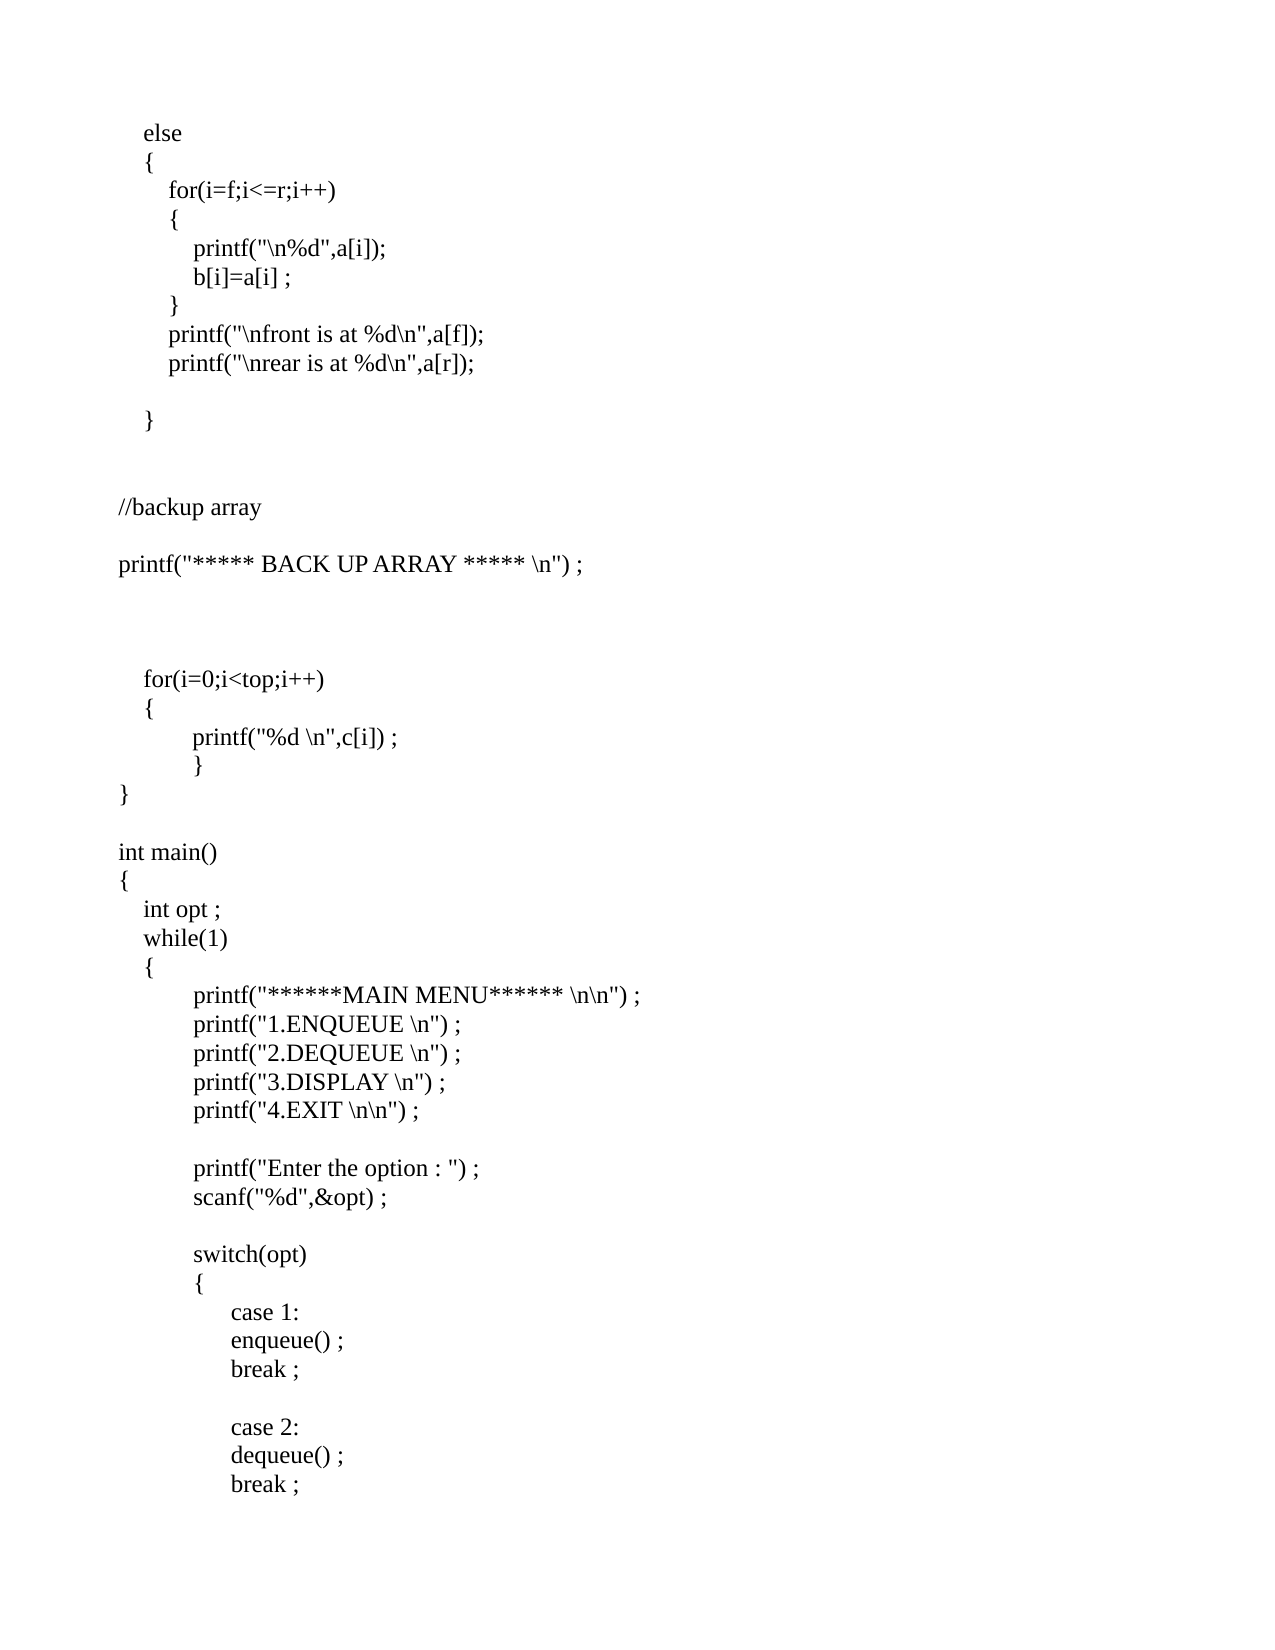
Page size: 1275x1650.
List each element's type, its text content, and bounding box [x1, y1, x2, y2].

text case 2: [118, 1412, 1157, 1441]
text break ; [118, 1469, 1157, 1498]
text printf("2.DEQUEUE \n") ; [118, 1038, 1157, 1067]
text printf("Enter the option : ") ; [118, 1153, 1157, 1182]
text } [118, 751, 1157, 779]
text int main() [118, 837, 1157, 866]
text printf("***** BACK UP ARRAY ***** \n") ; [118, 549, 1157, 578]
text case 1: [118, 1297, 1157, 1326]
text printf("******MAIN MENU****** \n\n") ; [118, 981, 1157, 1009]
text printf("3.DISPLAY \n") ; [118, 1067, 1157, 1096]
text for(i=0;i<top;i++) [118, 664, 1157, 693]
text enqueue() ; [118, 1326, 1157, 1354]
text printf("\n%d",a[i]); [118, 233, 1157, 262]
text { [118, 1268, 1157, 1297]
text scanf("%d",&opt) ; [118, 1182, 1157, 1211]
text printf("\nrear is at %d\n",a[r]); [118, 348, 1157, 377]
text } [118, 779, 1157, 808]
text } [118, 291, 1157, 319]
text { [118, 866, 1157, 894]
text { [118, 147, 1157, 176]
text } [118, 406, 1157, 434]
text for(i=f;i<=r;i++) [118, 176, 1157, 204]
text { [118, 952, 1157, 981]
text break ; [118, 1354, 1157, 1383]
text int opt ; [118, 894, 1157, 923]
text dequeue() ; [118, 1441, 1157, 1469]
text //backup array [118, 492, 1157, 521]
text while(1) [118, 923, 1157, 952]
text else [118, 118, 1157, 147]
text { [118, 693, 1157, 722]
text printf("%d \n",c[i]) ; [118, 722, 1157, 751]
text printf("4.EXIT \n\n") ; [118, 1096, 1157, 1124]
text printf("\nfront is at %d\n",a[f]); [118, 319, 1157, 348]
text printf("1.ENQUEUE \n") ; [118, 1009, 1157, 1038]
text b[i]=a[i] ; [118, 262, 1157, 291]
text { [118, 204, 1157, 233]
text switch(opt) [118, 1239, 1157, 1268]
